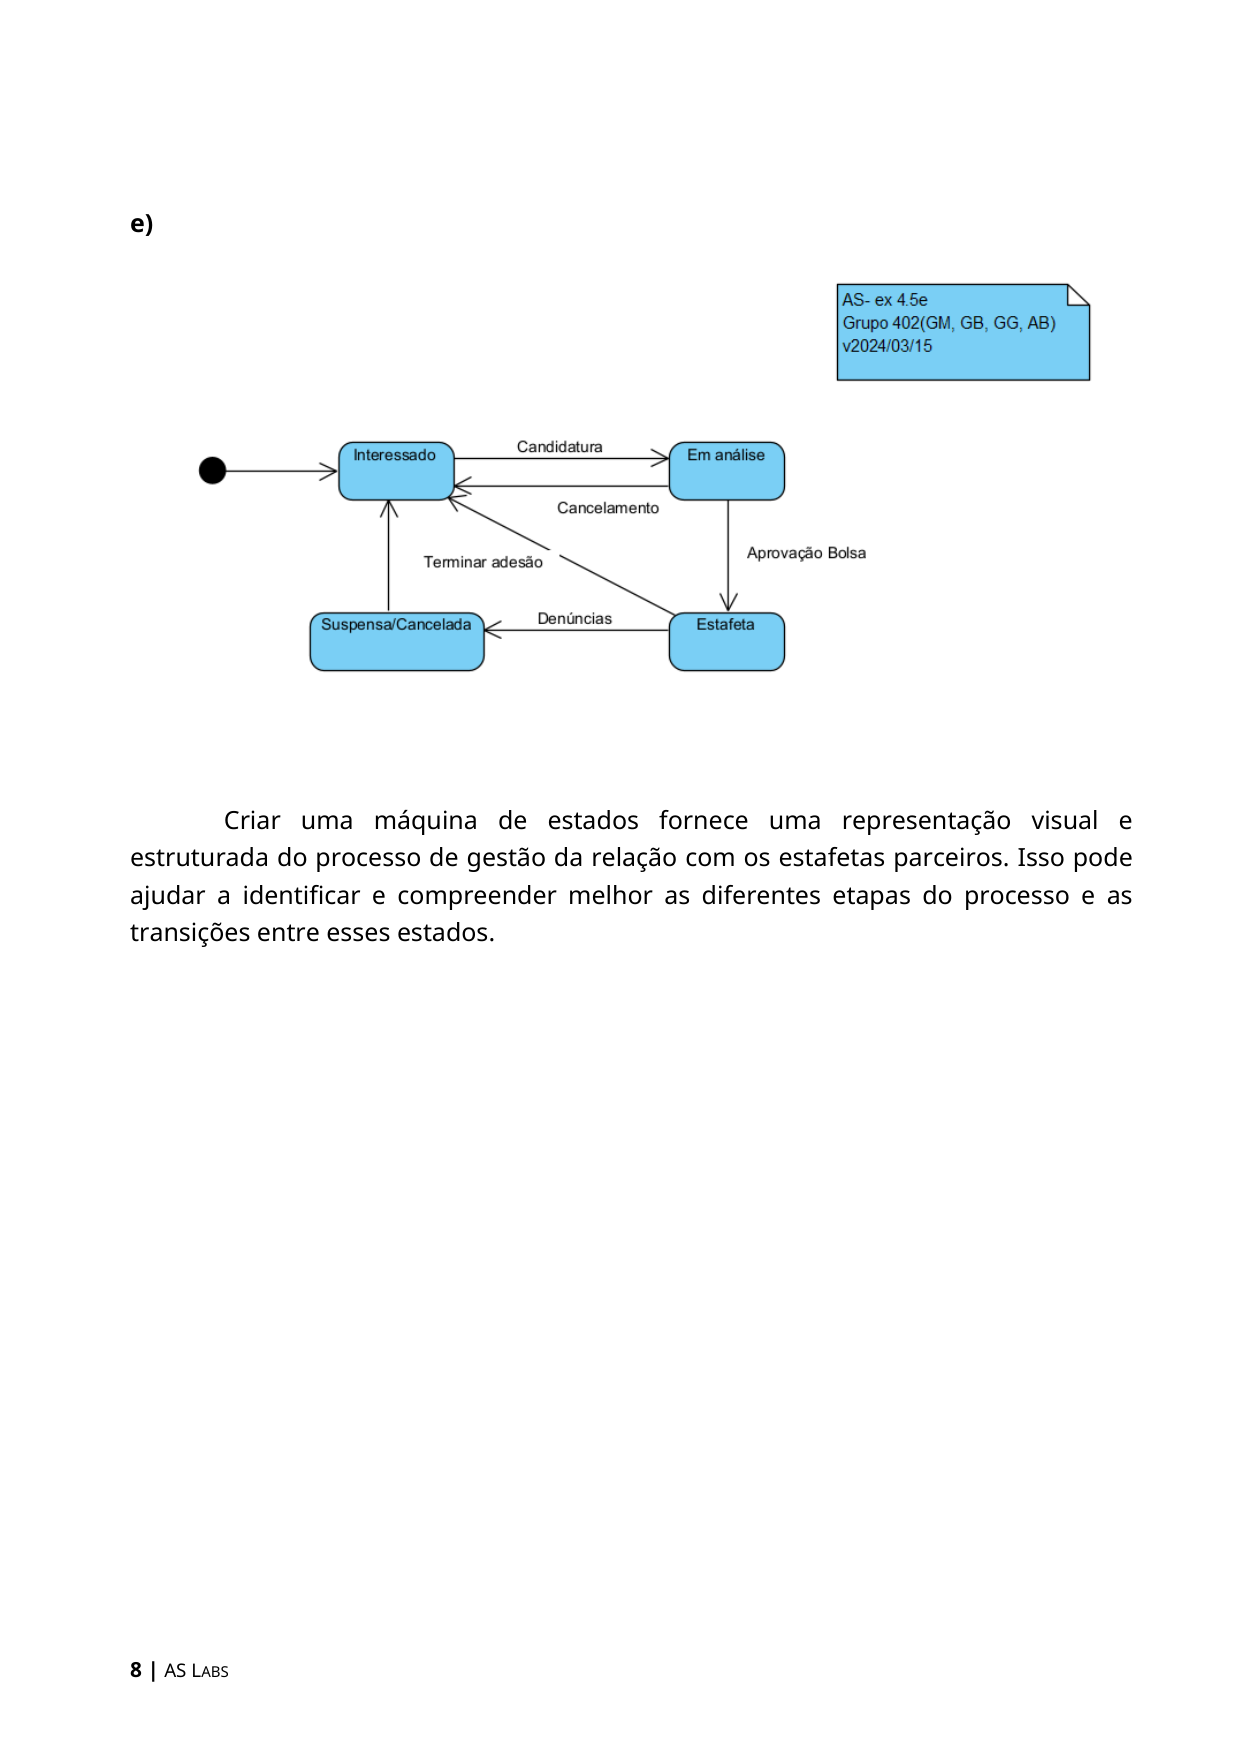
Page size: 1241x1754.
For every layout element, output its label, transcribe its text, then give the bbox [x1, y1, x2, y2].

picture [129, 262, 1134, 722]
text e) [130, 205, 1134, 239]
text Criar uma máquina de estados fornece uma representação visual e estruturada do processo de gestão da relação com os estafetas parceiros. Isso pode ajudar a identificar e compreender melhor as diferentes etapas do processo e as transições entre esses estados. [130, 803, 1134, 949]
